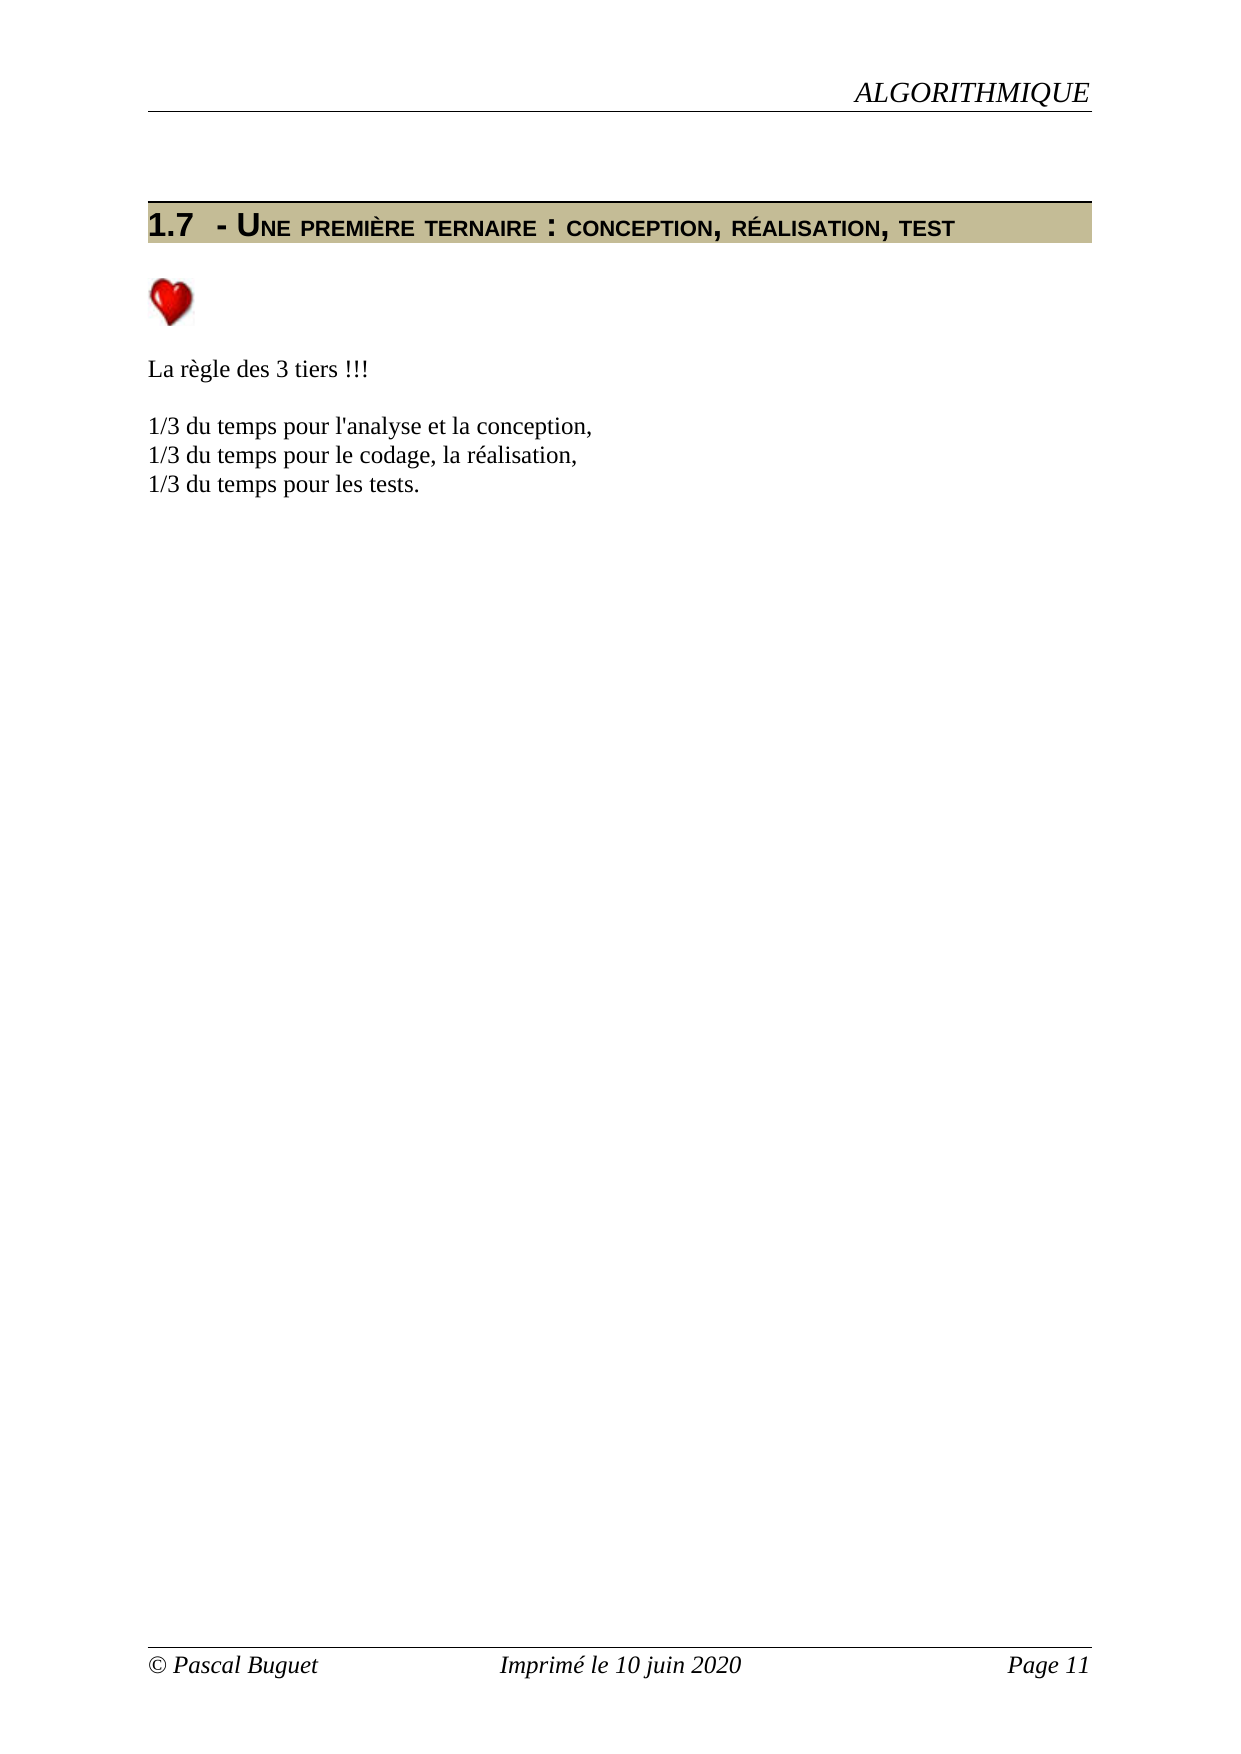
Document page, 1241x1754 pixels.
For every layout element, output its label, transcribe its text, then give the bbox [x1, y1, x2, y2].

text La règle des 3 tiers !!! [148, 354, 1092, 382]
text 1/3 du temps pour le codage, la réalisation, [148, 440, 1092, 469]
subtitle - Une première ternaire : conception, réalisation, test [148, 203, 1092, 243]
text 1/3 du temps pour l'analyse et la conception, [148, 411, 1092, 440]
text 1/3 du temps pour les tests. [148, 469, 1092, 497]
